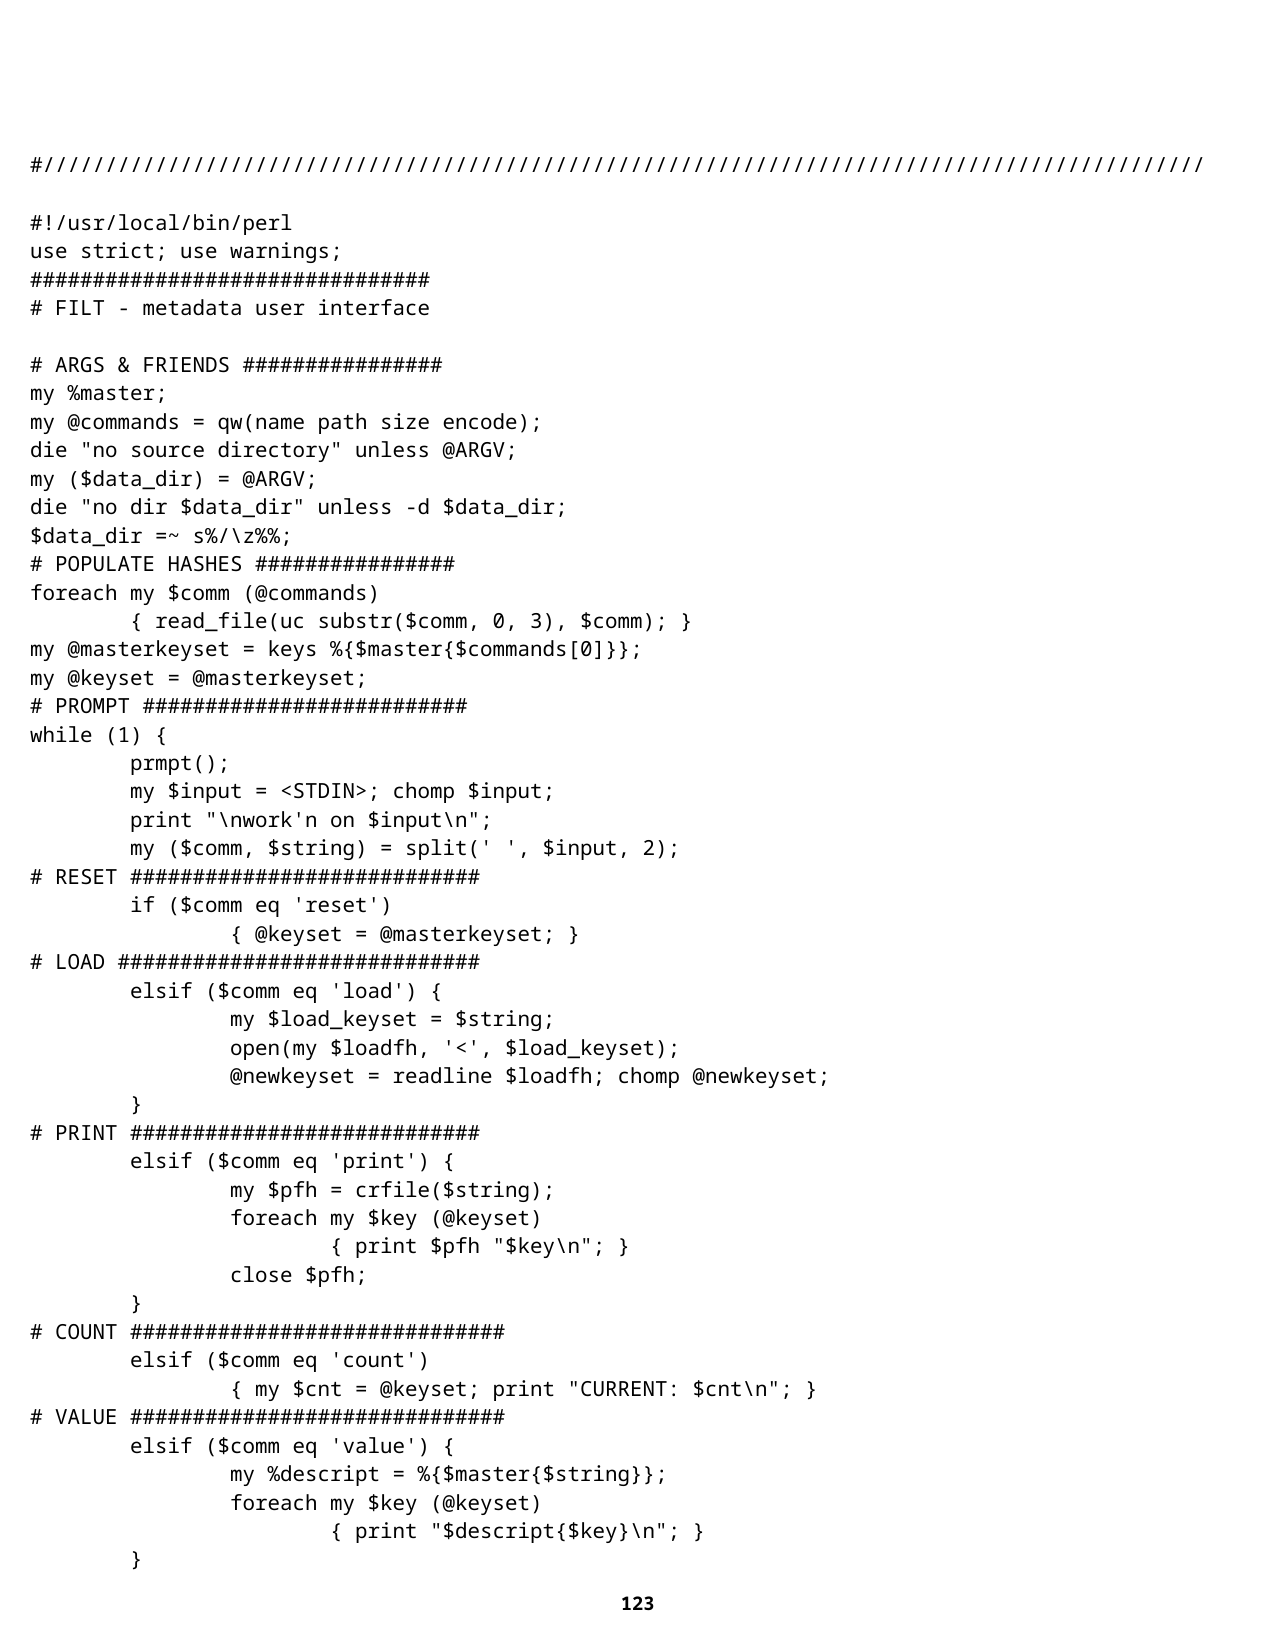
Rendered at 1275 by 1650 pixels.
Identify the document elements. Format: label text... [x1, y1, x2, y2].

text my %master; [30, 378, 1245, 407]
text elsif ($comm eq 'load') { [30, 976, 1245, 1004]
text #///////////////////////////////////////////////////////////////////////////////////////////// [30, 150, 1245, 178]
text die "no dir $data_dir" unless -d $data_dir; [30, 492, 1245, 521]
text open(my $loadfh, '<', $load_keyset); [30, 1033, 1245, 1061]
text # RESET ############################ [30, 862, 1245, 890]
text my @masterkeyset = keys %{$master{$commands[0]}}; [30, 634, 1245, 663]
text # FILT - metadata user interface [30, 293, 1245, 322]
text } [30, 1288, 1245, 1317]
text # ARGS & FRIENDS ################ [30, 350, 1245, 378]
text if ($comm eq 'reset') [30, 890, 1245, 919]
text ################################ [30, 265, 1245, 293]
text while (1) { [30, 720, 1245, 748]
text { my $cnt = @keyset; print "CURRENT: $cnt\n"; } [30, 1374, 1245, 1402]
text # LOAD ############################# [30, 947, 1245, 976]
text elsif ($comm eq 'count') [30, 1345, 1245, 1374]
text my @commands = qw(name path size encode); [30, 407, 1245, 435]
text { print $pfh "$key\n"; } [30, 1232, 1245, 1260]
text die "no source directory" unless @ARGV; [30, 435, 1245, 464]
text # VALUE ############################## [30, 1402, 1245, 1431]
text my ($comm, $string) = split(' ', $input, 2); [30, 833, 1245, 862]
text close $pfh; [30, 1260, 1245, 1288]
text foreach my $comm (@commands) [30, 578, 1245, 606]
text elsif ($comm eq 'value') { [30, 1431, 1245, 1459]
text { read_file(uc substr($comm, 0, 3), $comm); } [30, 606, 1245, 634]
text foreach my $key (@keyset) [30, 1203, 1245, 1232]
text # PRINT ############################ [30, 1118, 1245, 1146]
text @newkeyset = readline $loadfh; chomp @newkeyset; [30, 1061, 1245, 1089]
text $data_dir =~ s%/\z%%; [30, 521, 1245, 549]
text { print "$descript{$key}\n"; } [30, 1516, 1245, 1544]
text } [30, 1089, 1245, 1118]
text print "\nwork'n on $input\n"; [30, 805, 1245, 833]
text #!/usr/local/bin/perl [30, 208, 1245, 236]
text my $load_keyset = $string; [30, 1004, 1245, 1033]
text my $input = <STDIN>; chomp $input; [30, 777, 1245, 805]
text elsif ($comm eq 'print') { [30, 1146, 1245, 1175]
text my @keyset = @masterkeyset; [30, 663, 1245, 691]
text # COUNT ############################## [30, 1317, 1245, 1345]
text my ($data_dir) = @ARGV; [30, 464, 1245, 492]
text # POPULATE HASHES ################ [30, 549, 1245, 578]
text } [30, 1544, 1245, 1573]
text prmpt(); [30, 748, 1245, 777]
text use strict; use warnings; [30, 236, 1245, 265]
text # PROMPT ########################## [30, 691, 1245, 720]
text my %descript = %{$master{$string}}; [30, 1459, 1245, 1488]
text my $pfh = crfile($string); [30, 1175, 1245, 1203]
text foreach my $key (@keyset) [30, 1488, 1245, 1516]
text { @keyset = @masterkeyset; } [30, 919, 1245, 947]
